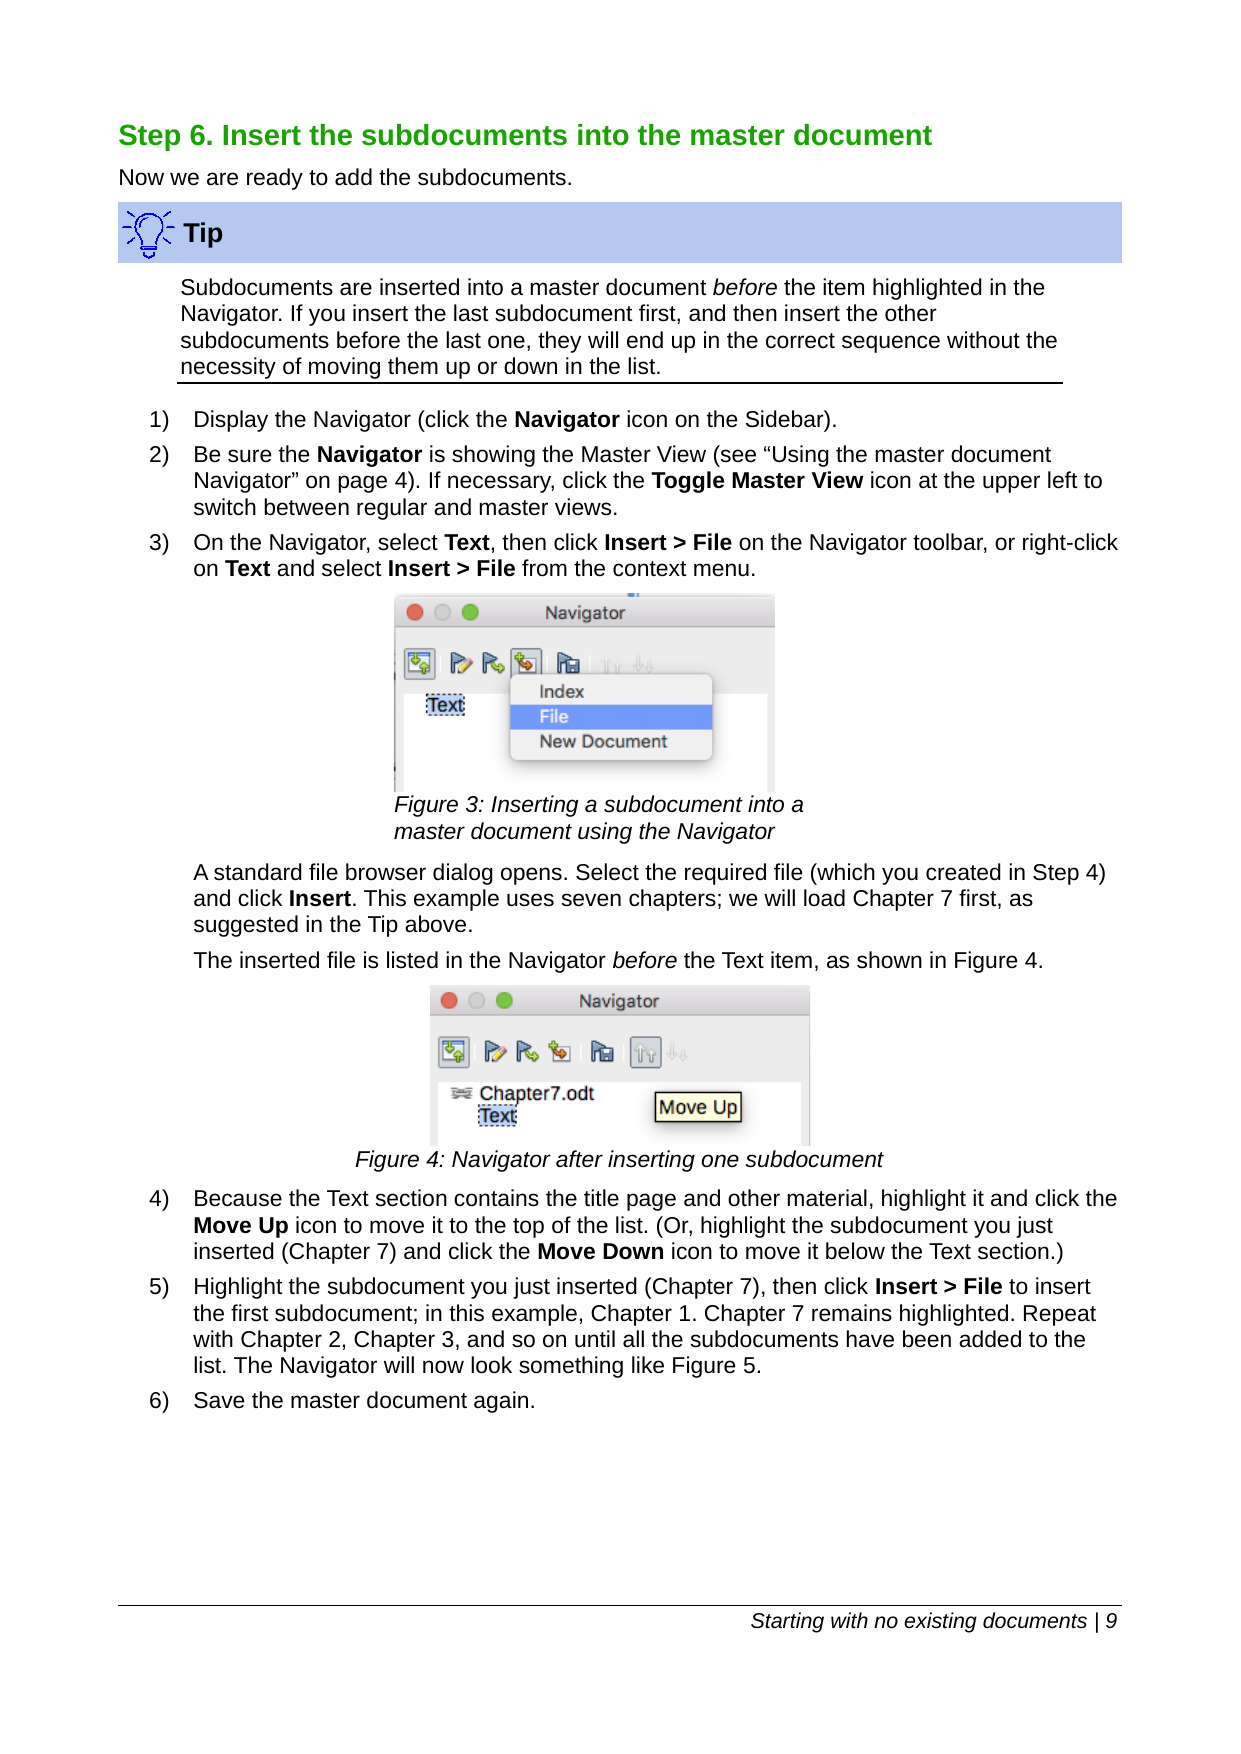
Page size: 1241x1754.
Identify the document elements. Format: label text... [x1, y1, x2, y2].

subtitle Step 6. Insert the subdocuments into the master document [118, 118, 1122, 152]
text Now we are ready to add the subdocuments. [118, 163, 1122, 190]
list Display the Navigator (click the Navigator icon on the Sidebar). [169, 406, 1122, 432]
picture [430, 985, 811, 1146]
subtitle Tip [118, 202, 1122, 263]
list A standard file browser dialog opens. Select the required file (which you created in Step 4) and click Insert. This example uses seven chapters; we will load Chapter 7 first, as suggested in the Tip above. [193, 859, 1122, 938]
list On the Navigator, select Text, then click Insert > File on the Navigator toolbar, or right-click on Text and select Insert > File from the context menu. [169, 529, 1122, 581]
picture [393, 593, 775, 792]
list Be sure the Navigator is showing the Master View (see “Using the master document Navigator” on page 4). If necessary, click the Toggle Master View icon at the upper left to switch between regular and master views. [169, 441, 1122, 520]
text Figure 4: Navigator after inserting one subdocument [336, 985, 904, 1172]
text Figure 3: Inserting a subdocument into a master document using the Navigator [394, 593, 846, 844]
text Subdocuments are inserted into a master document before the item highlighted in the Navigator. If you insert the last subdocument first, and then insert the other subdocuments before the last one, they will end up in the correct sequence without the necessity of moving them up or down in the list. [177, 271, 1063, 382]
list Because the Text section contains the title page and other material, highlight it and click the Move Up icon to move it to the top of the list. (Or, highlight the subdocument you just inserted (Chapter 7) and click the Move Down icon to move it below the Text section.) [169, 1185, 1122, 1264]
list The inserted file is listed in the Navigator before the Text item, as shown in Figure 4. [193, 947, 1122, 973]
list Highlight the subdocument you just inserted (Chapter 7), then click Insert > File to insert the first subdocument; in this example, Chapter 1. Chapter 7 remains highlighted. Repeat with Chapter 2, Chapter 3, and so on until all the subdocuments have been added to the list. The Navigator will now look something like Figure 5. [169, 1273, 1122, 1378]
list Save the master document again. [169, 1387, 1122, 1414]
picture [119, 203, 179, 263]
